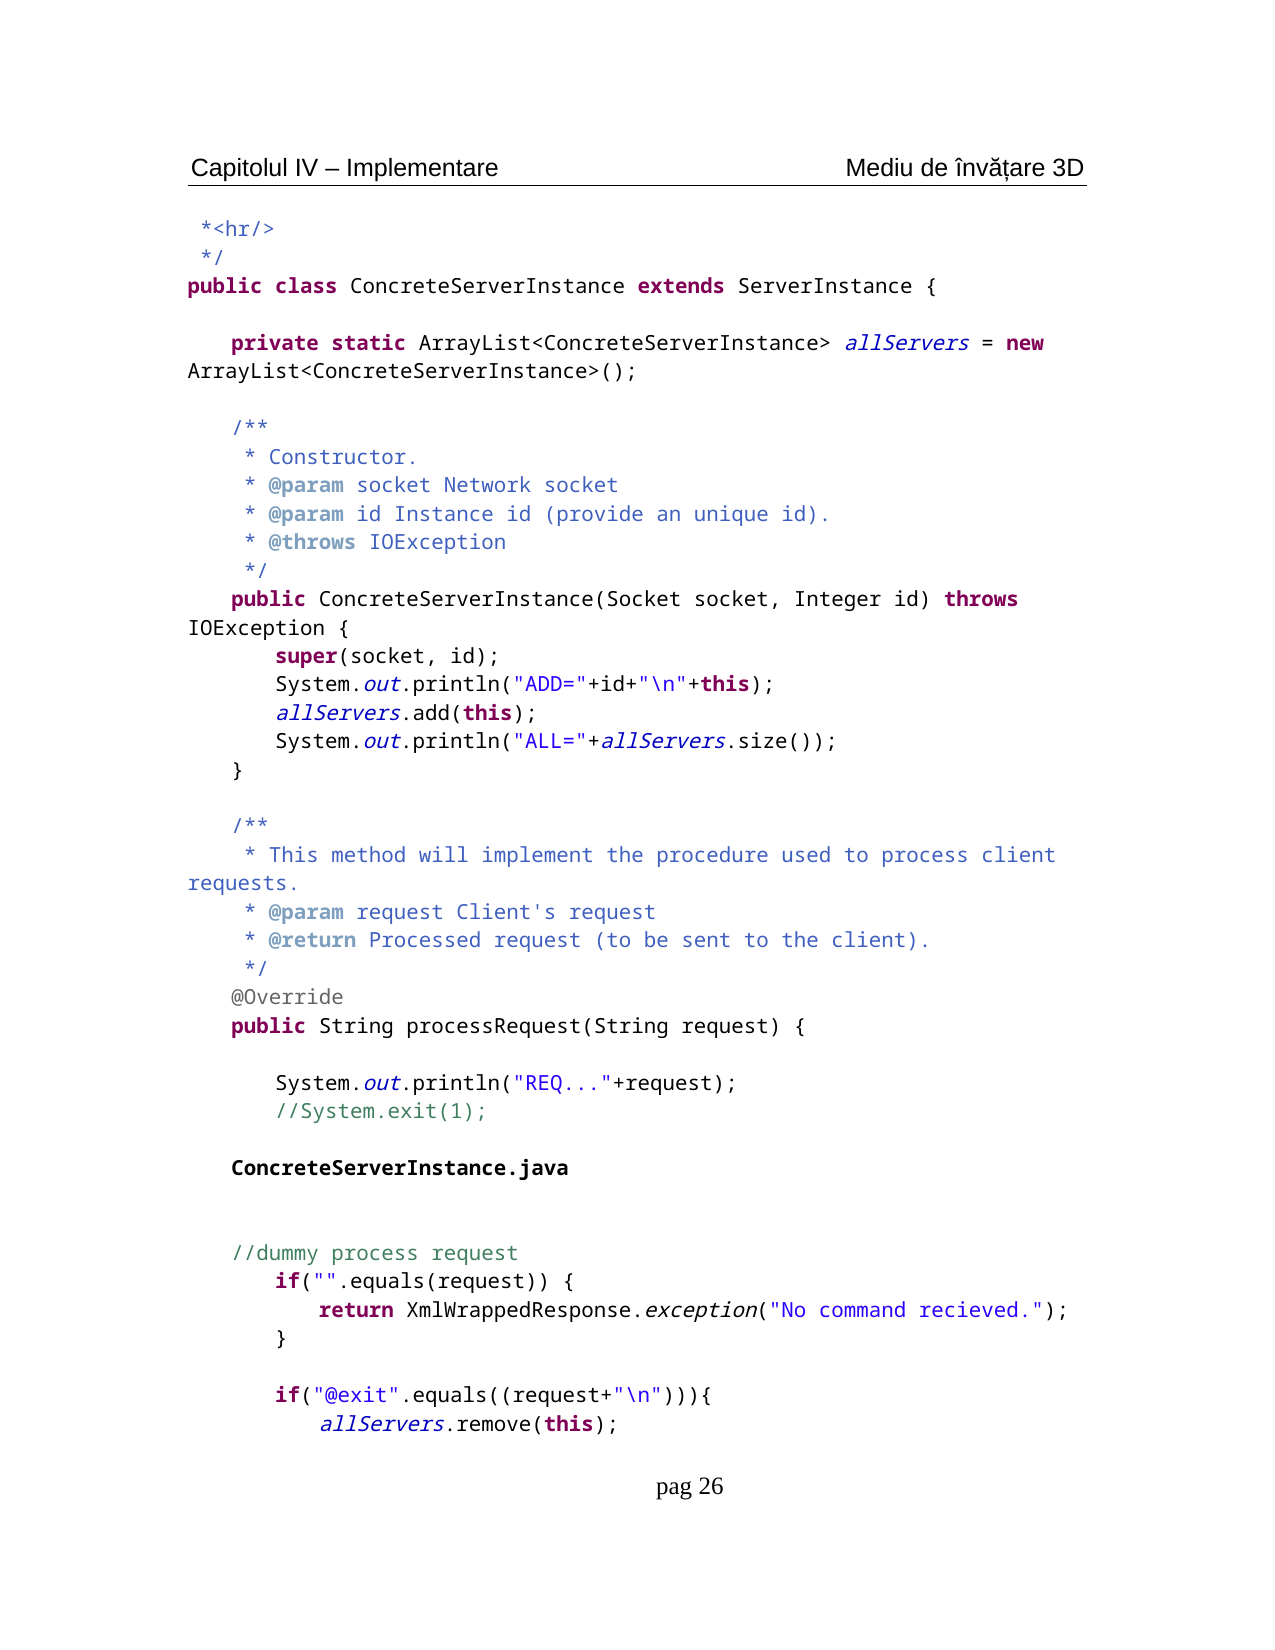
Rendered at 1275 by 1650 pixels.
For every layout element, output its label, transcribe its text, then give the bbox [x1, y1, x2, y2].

text ConcreteServerInstance.java [187, 1153, 1087, 1181]
text * @throws IOException [187, 527, 1087, 556]
text System.out.println("ALL="+allServers.size()); [187, 726, 1087, 755]
text public ConcreteServerInstance(Socket socket, Integer id) throws IOException { [187, 584, 1087, 641]
text private static ArrayList<ConcreteServerInstance> allServers = new ArrayList<ConcreteServerInstance>(); [187, 328, 1087, 385]
text return XmlWrappedResponse.exception("No command recieved."); [187, 1295, 1087, 1323]
text } [187, 755, 1087, 783]
text * This method will implement the procedure used to process client requests. [187, 840, 1087, 897]
text /** [187, 812, 1087, 840]
text * Constructor. [187, 442, 1087, 470]
text public String processRequest(String request) { [187, 1011, 1087, 1039]
text //System.exit(1); [187, 1096, 1087, 1124]
text } [187, 1323, 1087, 1352]
text * @return Processed request (to be sent to the client). [187, 925, 1087, 954]
text super(socket, id); [187, 641, 1087, 669]
text /** [187, 413, 1087, 442]
text allServers.remove(this); [187, 1409, 1087, 1437]
text System.out.println("ADD="+id+"\n"+this); [187, 669, 1087, 698]
text * @param socket Network socket [187, 470, 1087, 499]
text */ [187, 556, 1087, 584]
text */ [187, 243, 1087, 271]
text * @param id Instance id (provide an unique id). [187, 499, 1087, 527]
text * @param request Client's request [187, 897, 1087, 925]
text */ [187, 954, 1087, 982]
text if("@exit".equals((request+"\n"))){ [187, 1380, 1087, 1409]
text if("".equals(request)) { [187, 1267, 1087, 1295]
text @Override [187, 982, 1087, 1011]
text public class ConcreteServerInstance extends ServerInstance { [187, 271, 1087, 300]
text *<hr/> [187, 214, 1087, 243]
text //dummy process request [187, 1238, 1087, 1267]
text System.out.println("REQ..."+request); [187, 1068, 1087, 1096]
text allServers.add(this); [187, 698, 1087, 726]
